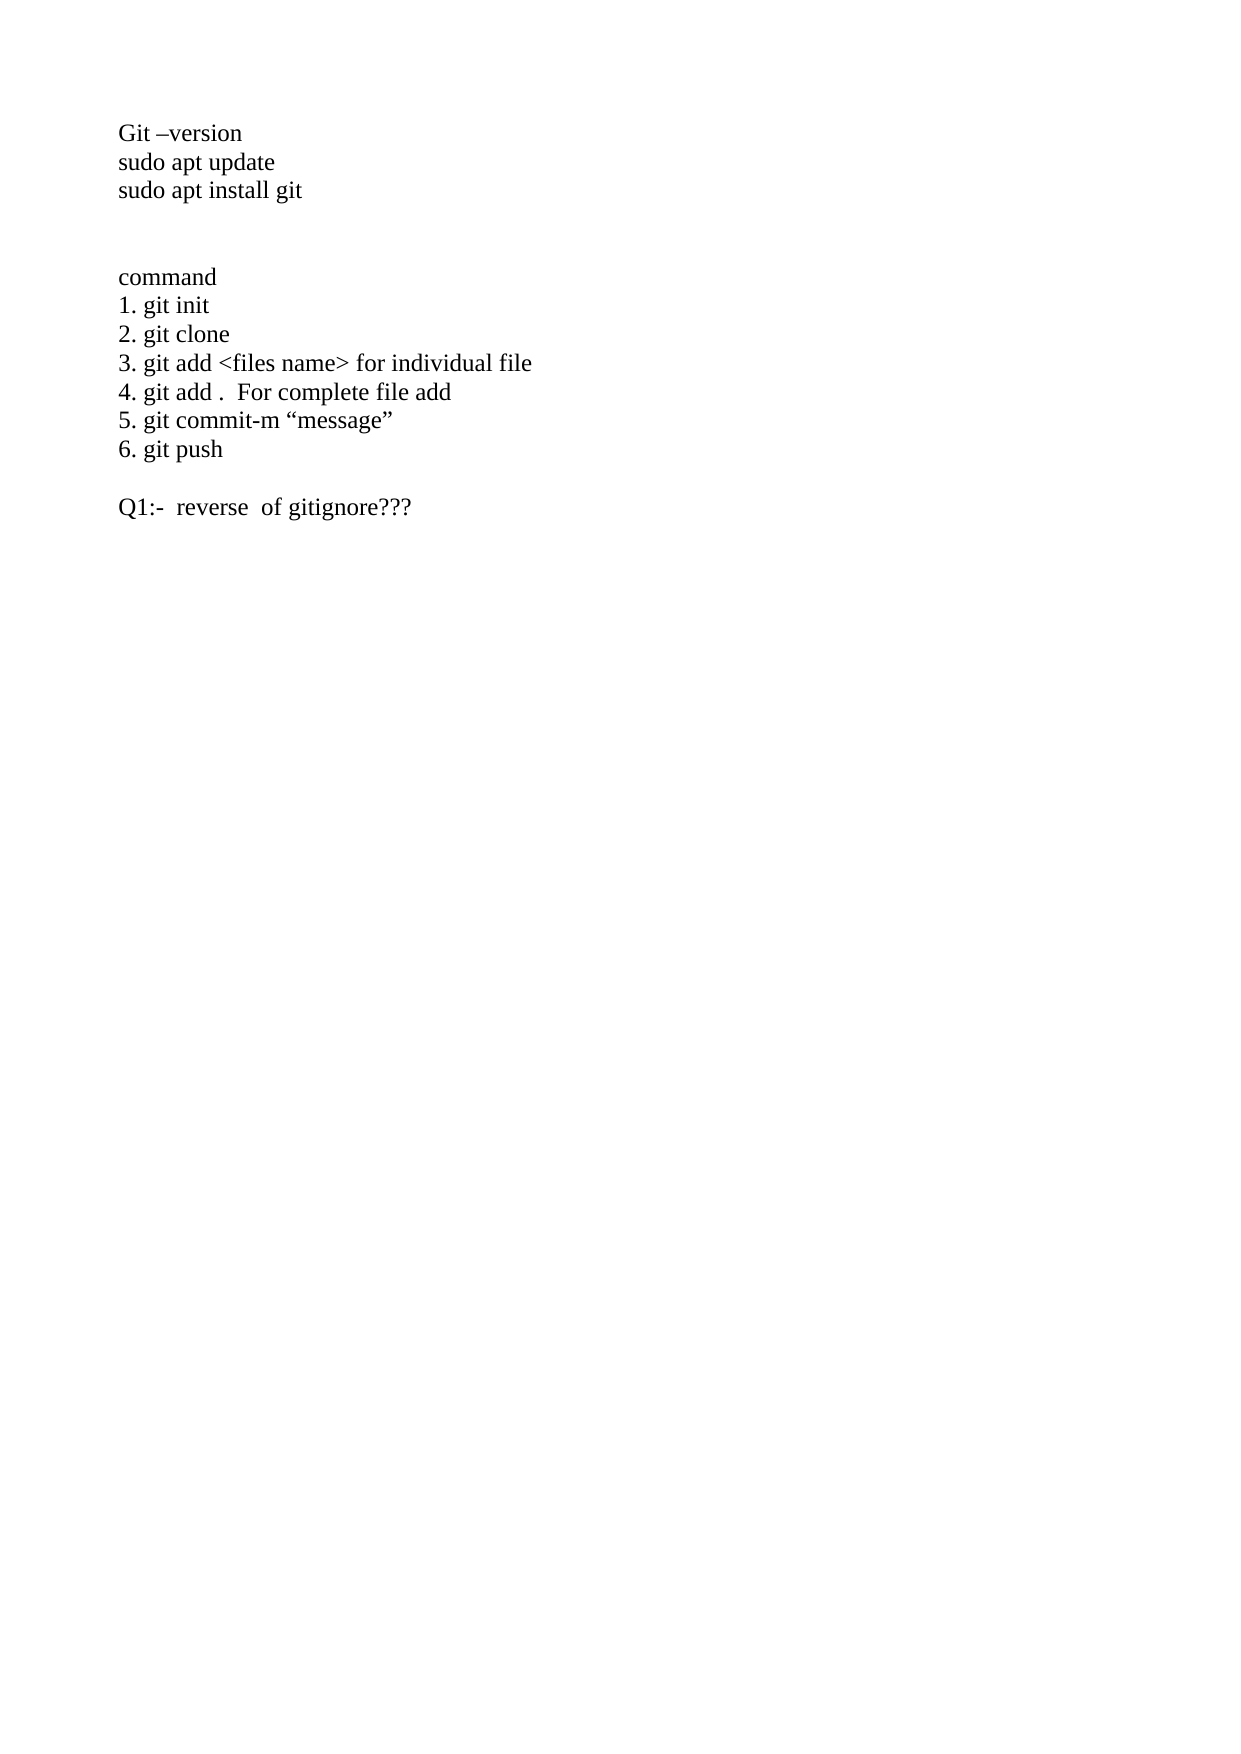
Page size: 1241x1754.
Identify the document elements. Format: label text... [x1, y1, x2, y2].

text 3. git add <files name> for individual file [118, 348, 1122, 377]
text command [118, 262, 1122, 291]
text 1. git init [118, 291, 1122, 319]
text sudo apt install git [118, 176, 1122, 204]
text 2. git clone [118, 319, 1122, 348]
text 5. git commit-m “message” [118, 406, 1122, 434]
text 4. git add . For complete file add [118, 377, 1122, 406]
text 6. git push [118, 434, 1122, 463]
text sudo apt update [118, 147, 1122, 176]
text Q1:- reverse of gitignore??? [118, 492, 1122, 521]
text Git –version [118, 118, 1122, 147]
